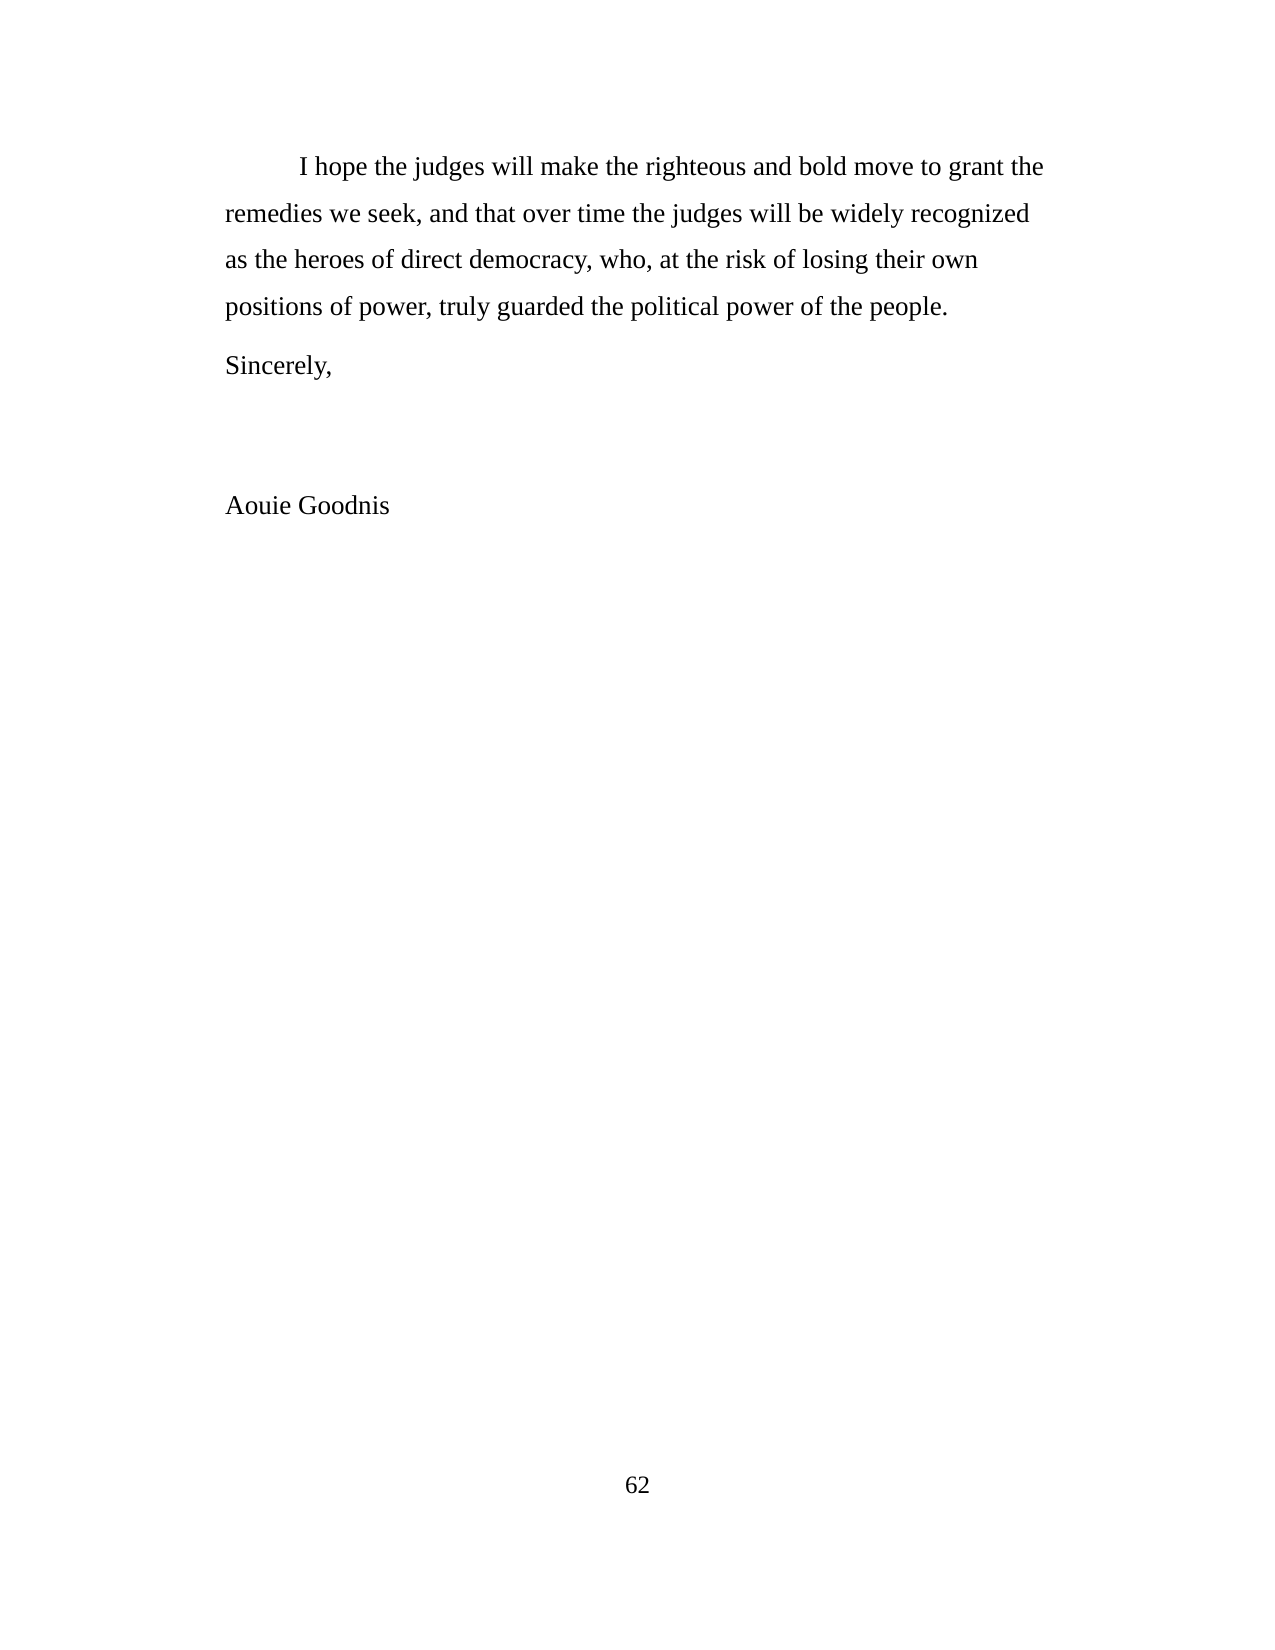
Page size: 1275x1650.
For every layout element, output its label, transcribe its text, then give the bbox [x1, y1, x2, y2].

text I hope the judges will make the righteous and bold move to grant the remedies we seek, and that over time the judges will be widely recognized as the heroes of direct democracy, who, at the risk of losing their own positions of power, truly guarded the political power of the people. [225, 150, 1050, 321]
text Aouie Goodnis [225, 489, 1050, 520]
text Sincerely, [225, 349, 1050, 380]
